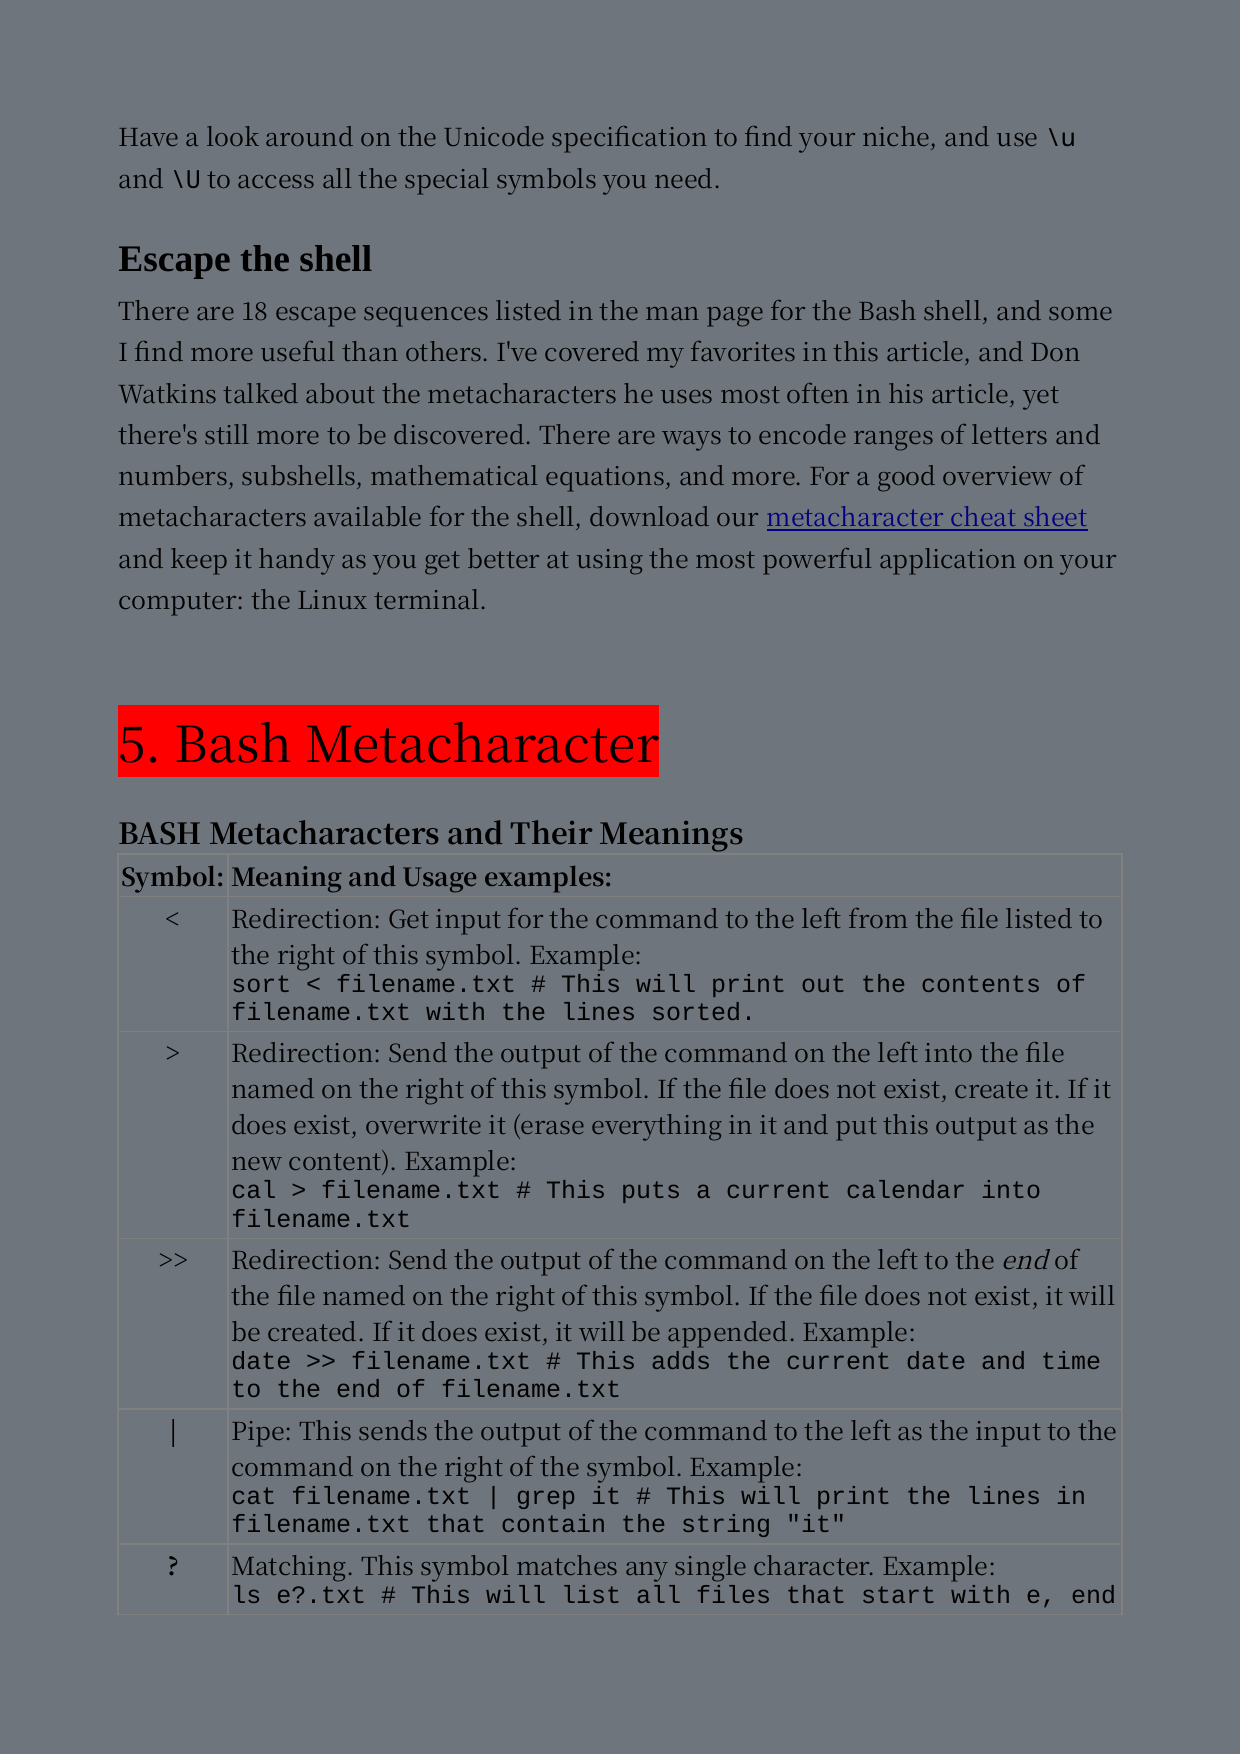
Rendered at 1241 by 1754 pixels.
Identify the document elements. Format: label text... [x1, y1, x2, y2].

text 5. Bash Metacharacter [118, 705, 1122, 777]
table_cell >> [119, 1239, 227, 1408]
table_header Meaning and Usage examples: [229, 855, 1121, 896]
text There are 18 escape sequences listed in the man page for the Bash shell, and some I find more useful than others. I've covered my favorites in this article, and Don Watkins talked about the metacharacters he uses most often in his article, yet there's still more to be discovered. There are ways to encode ranges of letters and numbers, subshells, mathematical equations, and more. For a good overview of metacharacters available for the shell, download our metacharacter cheat sheet and keep it handy as you get better at using the most powerful application on your computer: the Linux terminal. [118, 292, 1122, 617]
table_cell Pipe: This sends the output of the command to the left as the input to the command on the right of the symbol. Example: cat filename.txt | grep it # This will print the lines in filename.txt that contain the string "it" [229, 1410, 1121, 1543]
table_cell < [119, 897, 227, 1031]
table_cell Redirection: Get input for the command to the left from the file listed to the right of this symbol. Example: sort < filename.txt # This will print out the contents of filename.txt with the lines sorted. [229, 897, 1121, 1031]
text Have a look around on the Unicode specification to find your niche, and use \u and \U to access all the special symbols you need. [118, 118, 1122, 196]
table_cell Matching. This symbol matches any single character. Example: ls e?.txt # This will list all files that start with e, end [229, 1545, 1121, 1613]
table_cell ? [119, 1545, 227, 1613]
table_cell Redirection: Send the output of the command on the left to the end of the file named on the right of this symbol. If the file does not exist, it will be created. If it does exist, it will be appended. Example: date >> filename.txt # This adds the current date and time to the end of filename.txt [229, 1239, 1121, 1408]
subtitle Escape the shell [118, 236, 1122, 279]
table_cell Redirection: Send the output of the command on the left into the file named on the right of this symbol. If the file does not exist, create it. If it does exist, overwrite it (erase everything in it and put this output as the new content). Example: cal > filename.txt # This puts a current calendar into filename.txt [229, 1032, 1121, 1237]
table_header Symbol: [119, 855, 227, 896]
text BASH Metacharacters and Their Meanings [118, 811, 1122, 853]
table_cell | [119, 1410, 227, 1543]
table_cell > [119, 1032, 227, 1237]
